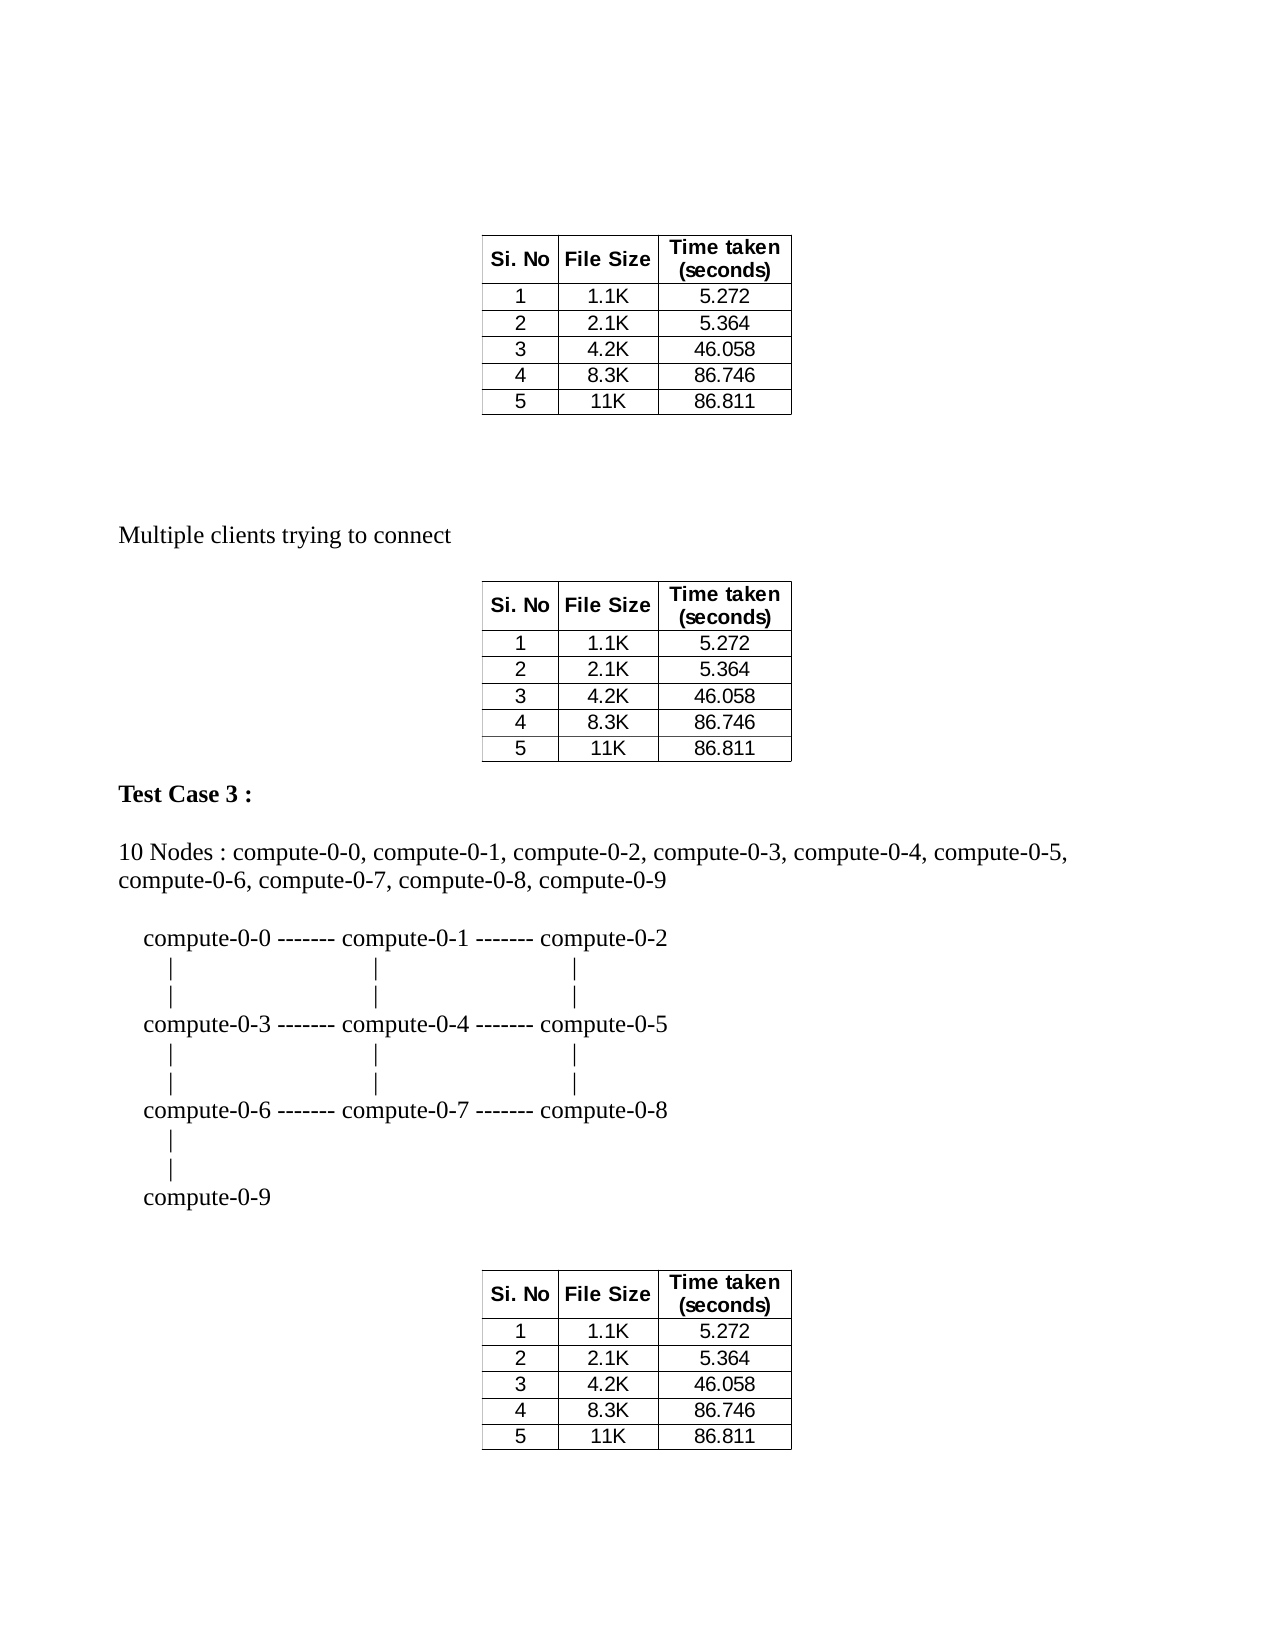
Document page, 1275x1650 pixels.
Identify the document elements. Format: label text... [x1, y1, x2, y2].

text Multiple clients trying to connect [118, 521, 1157, 549]
text compute-0-6 ------- compute-0-7 ------- compute-0-8 [118, 1096, 1157, 1124]
text compute-0-9 [118, 1182, 1157, 1211]
text 10 Nodes : compute-0-0, compute-0-1, compute-0-2, compute-0-3, compute-0-4, compute-0-5, compute-0-6, compute-0-7, compute-0-8, compute-0-9 [118, 837, 1157, 894]
text compute-0-0 ------- compute-0-1 ------- compute-0-2 [118, 923, 1157, 952]
text | | | [118, 1038, 1157, 1067]
text Test Case 3 : [118, 779, 1157, 808]
text compute-0-3 ------- compute-0-4 ------- compute-0-5 [118, 1009, 1157, 1038]
text | | | [118, 981, 1157, 1009]
text | [118, 1124, 1157, 1153]
text | [118, 1153, 1157, 1182]
text | | | [118, 1067, 1157, 1096]
text | | | [118, 952, 1157, 981]
